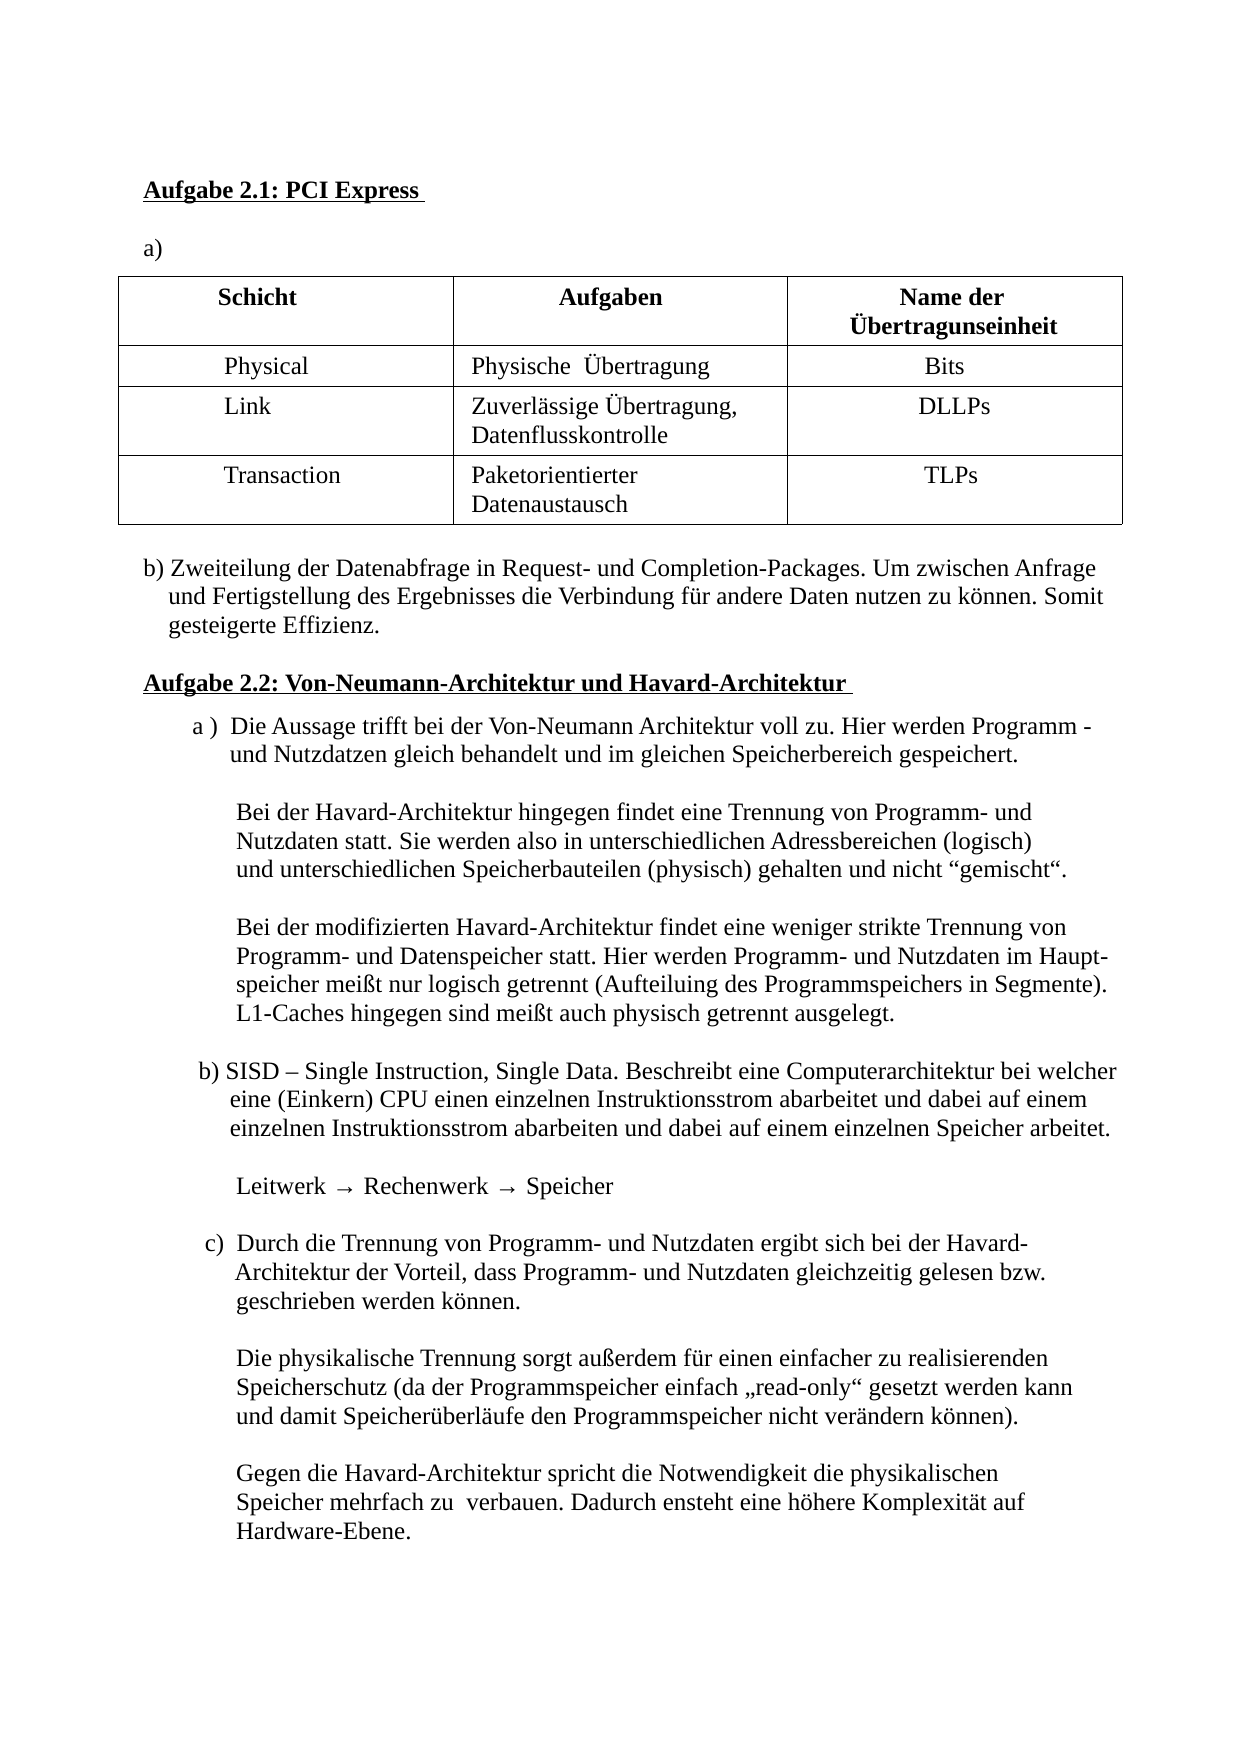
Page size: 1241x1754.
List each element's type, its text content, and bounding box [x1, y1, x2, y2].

text b) Zweiteilung der Datenabfrage in Request- und Completion-Packages. Um zwischen Anfrage [118, 553, 1122, 581]
text speicher meißt nur logisch getrennt (Aufteiluing des Programmspeichers in Segmente). [118, 969, 1122, 998]
table_header Aufgaben [454, 277, 787, 345]
text einzelnen Instruktionsstrom abarbeiten und dabei auf einem einzelnen Speicher arbeitet. [118, 1113, 1122, 1142]
text Nutzdaten statt. Sie werden also in unterschiedlichen Adressbereichen (logisch) [118, 826, 1122, 854]
table_cell Bits [788, 346, 1122, 386]
text geschrieben werden können. [118, 1286, 1122, 1314]
table_cell Physische Übertragung [454, 346, 787, 386]
table_cell Zuverlässige Übertragung, Datenflusskontrolle [454, 387, 787, 455]
text a) [118, 233, 1122, 262]
text Leitwerk → Rechenwerk → Speicher [118, 1171, 1122, 1199]
table_header Schicht [119, 277, 453, 345]
text gesteigerte Effizienz. [118, 610, 1122, 639]
text Bei der Havard-Architektur hingegen findet eine Trennung von Programm- und [118, 797, 1122, 826]
text Bei der modifizierten Havard-Architektur findet eine weniger strikte Trennung von [118, 912, 1122, 941]
text b) SISD – Single Instruction, Single Data. Beschreibt eine Computerarchitektur bei welcher [118, 1056, 1122, 1084]
text und Nutzdatzen gleich behandelt und im gleichen Speicherbereich gespeichert. [118, 739, 1122, 768]
text und damit Speicherüberläufe den Programmspeicher nicht verändern können). [118, 1401, 1122, 1429]
text Gegen die Havard-Architektur spricht die Notwendigkeit die physikalischen [118, 1458, 1122, 1487]
text Aufgabe 2.1: PCI Express [118, 176, 1122, 204]
text eine (Einkern) CPU einen einzelnen Instruktionsstrom abarbeitet und dabei auf einem [118, 1084, 1122, 1113]
table_cell Paketorientierter Datenaustausch [454, 456, 787, 524]
table_header Name der Übertragunseinheit [788, 277, 1122, 345]
text Speicher mehrfach zu verbauen. Dadurch ensteht eine höhere Komplexität auf [118, 1487, 1122, 1516]
text L1-Caches hingegen sind meißt auch physisch getrennt ausgelegt. [118, 998, 1122, 1027]
table_cell TLPs [788, 456, 1122, 524]
table_cell Physical [119, 346, 453, 386]
text Die physikalische Trennung sorgt außerdem für einen einfacher zu realisierenden [118, 1343, 1122, 1372]
text Aufgabe 2.2: Von-Neumann-Architektur und Havard-Architektur [118, 668, 1122, 696]
text Speicherschutz (da der Programmspeicher einfach „read-only“ gesetzt werden kann [118, 1372, 1122, 1401]
text und unterschiedlichen Speicherbauteilen (physisch) gehalten und nicht “gemischt“. [118, 854, 1122, 883]
text c) Durch die Trennung von Programm- und Nutzdaten ergibt sich bei der Havard- Architektur der Vorteil, dass Programm- und Nutzdaten gleichzeitig gelesen bzw. [118, 1228, 1122, 1286]
text a ) Die Aussage trifft bei der Von-Neumann Architektur voll zu. Hier werden Programm - [118, 711, 1122, 739]
table_cell Transaction [119, 456, 453, 524]
table_cell Link [119, 387, 453, 455]
text Hardware-Ebene. [118, 1516, 1122, 1544]
text Programm- und Datenspeicher statt. Hier werden Programm- und Nutzdaten im Haupt- [118, 941, 1122, 969]
text und Fertigstellung des Ergebnisses die Verbindung für andere Daten nutzen zu können. Somit [118, 581, 1122, 610]
table_cell DLLPs [788, 387, 1122, 455]
